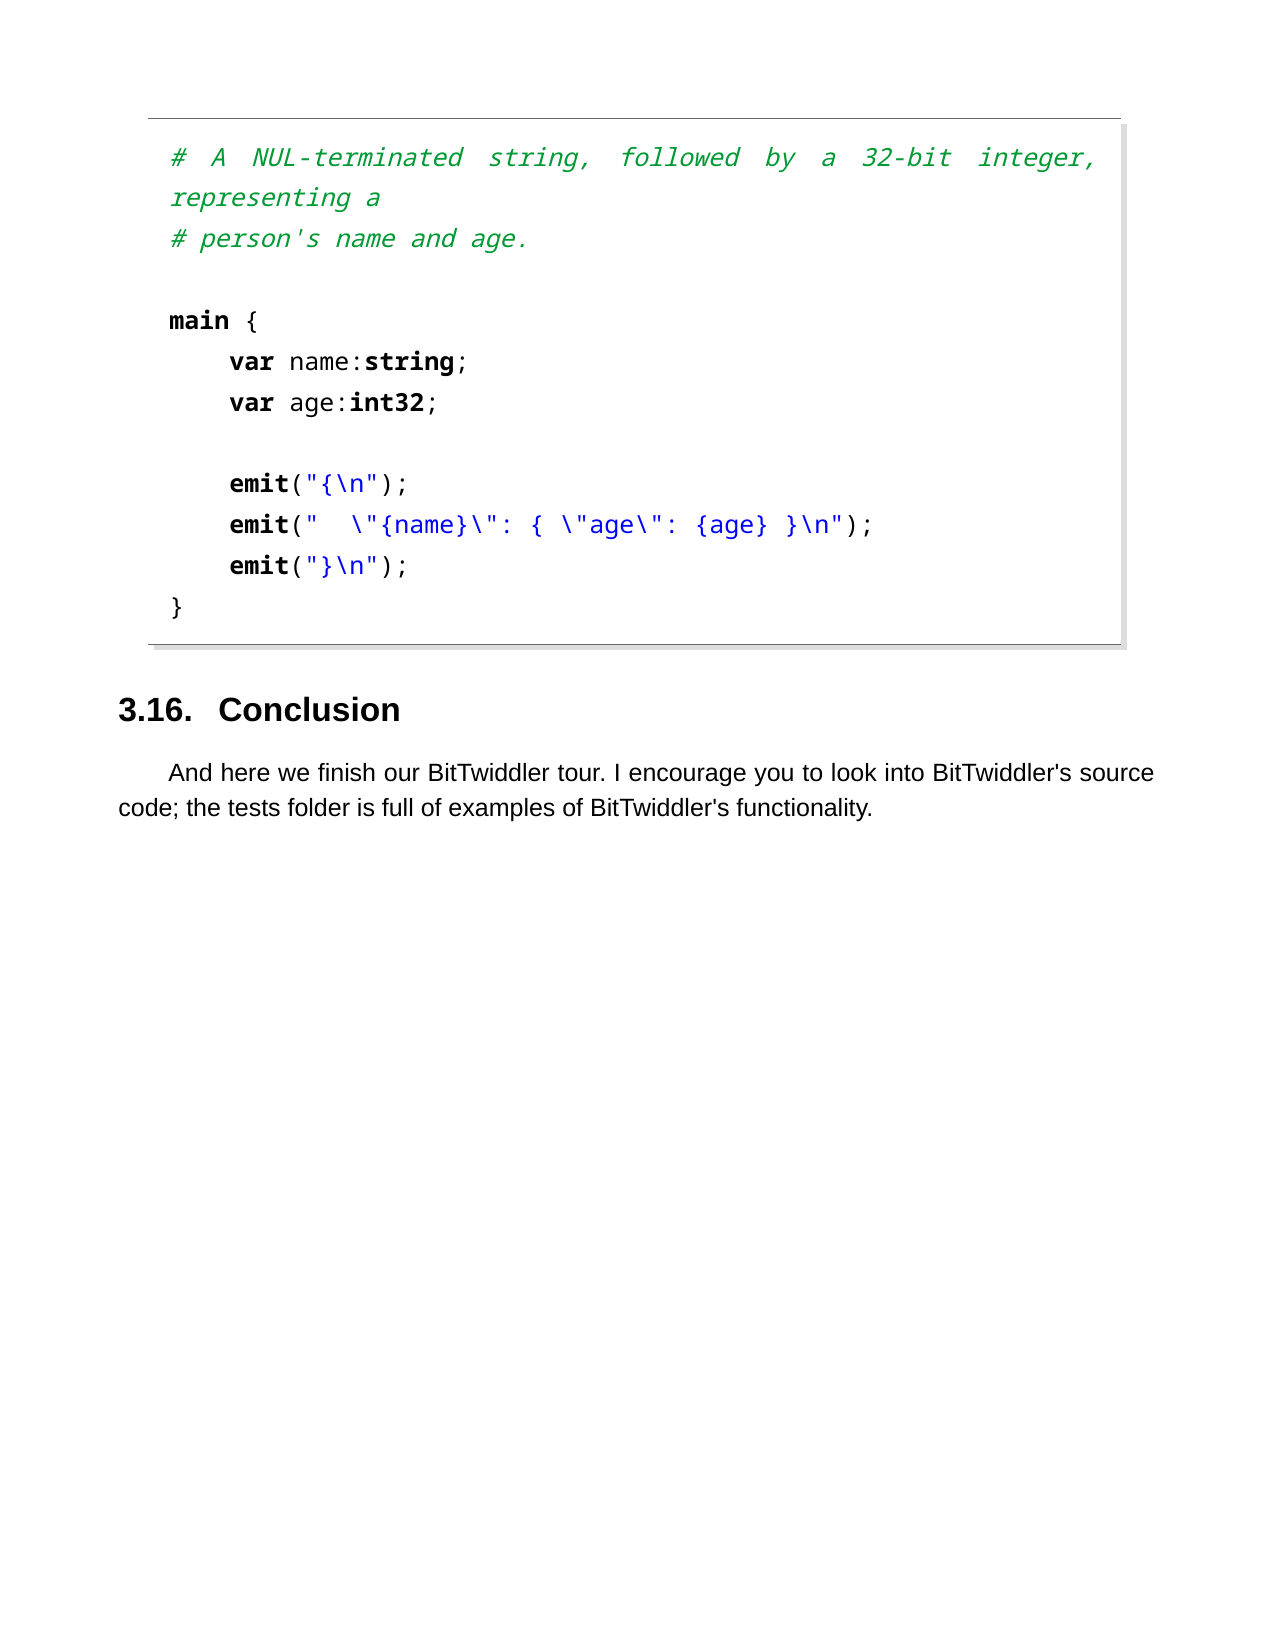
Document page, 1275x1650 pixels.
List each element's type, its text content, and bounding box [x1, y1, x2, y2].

subtitle Conclusion [118, 689, 1157, 728]
text emit("}\n"); [148, 526, 1121, 567]
text } [148, 567, 1121, 644]
text main { [148, 281, 1121, 322]
text emit(" \"{name}\": { \"age\": {age} }\n"); [148, 486, 1121, 526]
text var name:string; [148, 322, 1121, 363]
text var age:int32; [148, 363, 1121, 418]
text # person's name and age. [148, 200, 1121, 255]
text And here we finish our BitTwiddler tour. I encourage you to look into BitTwiddler's source code; the tests folder is full of examples of BitTwiddler's functionality. [118, 758, 1157, 821]
text # A NUL-terminated string, followed by a 32-bit integer, representing a [148, 119, 1121, 200]
text emit("{\n"); [148, 445, 1121, 486]
